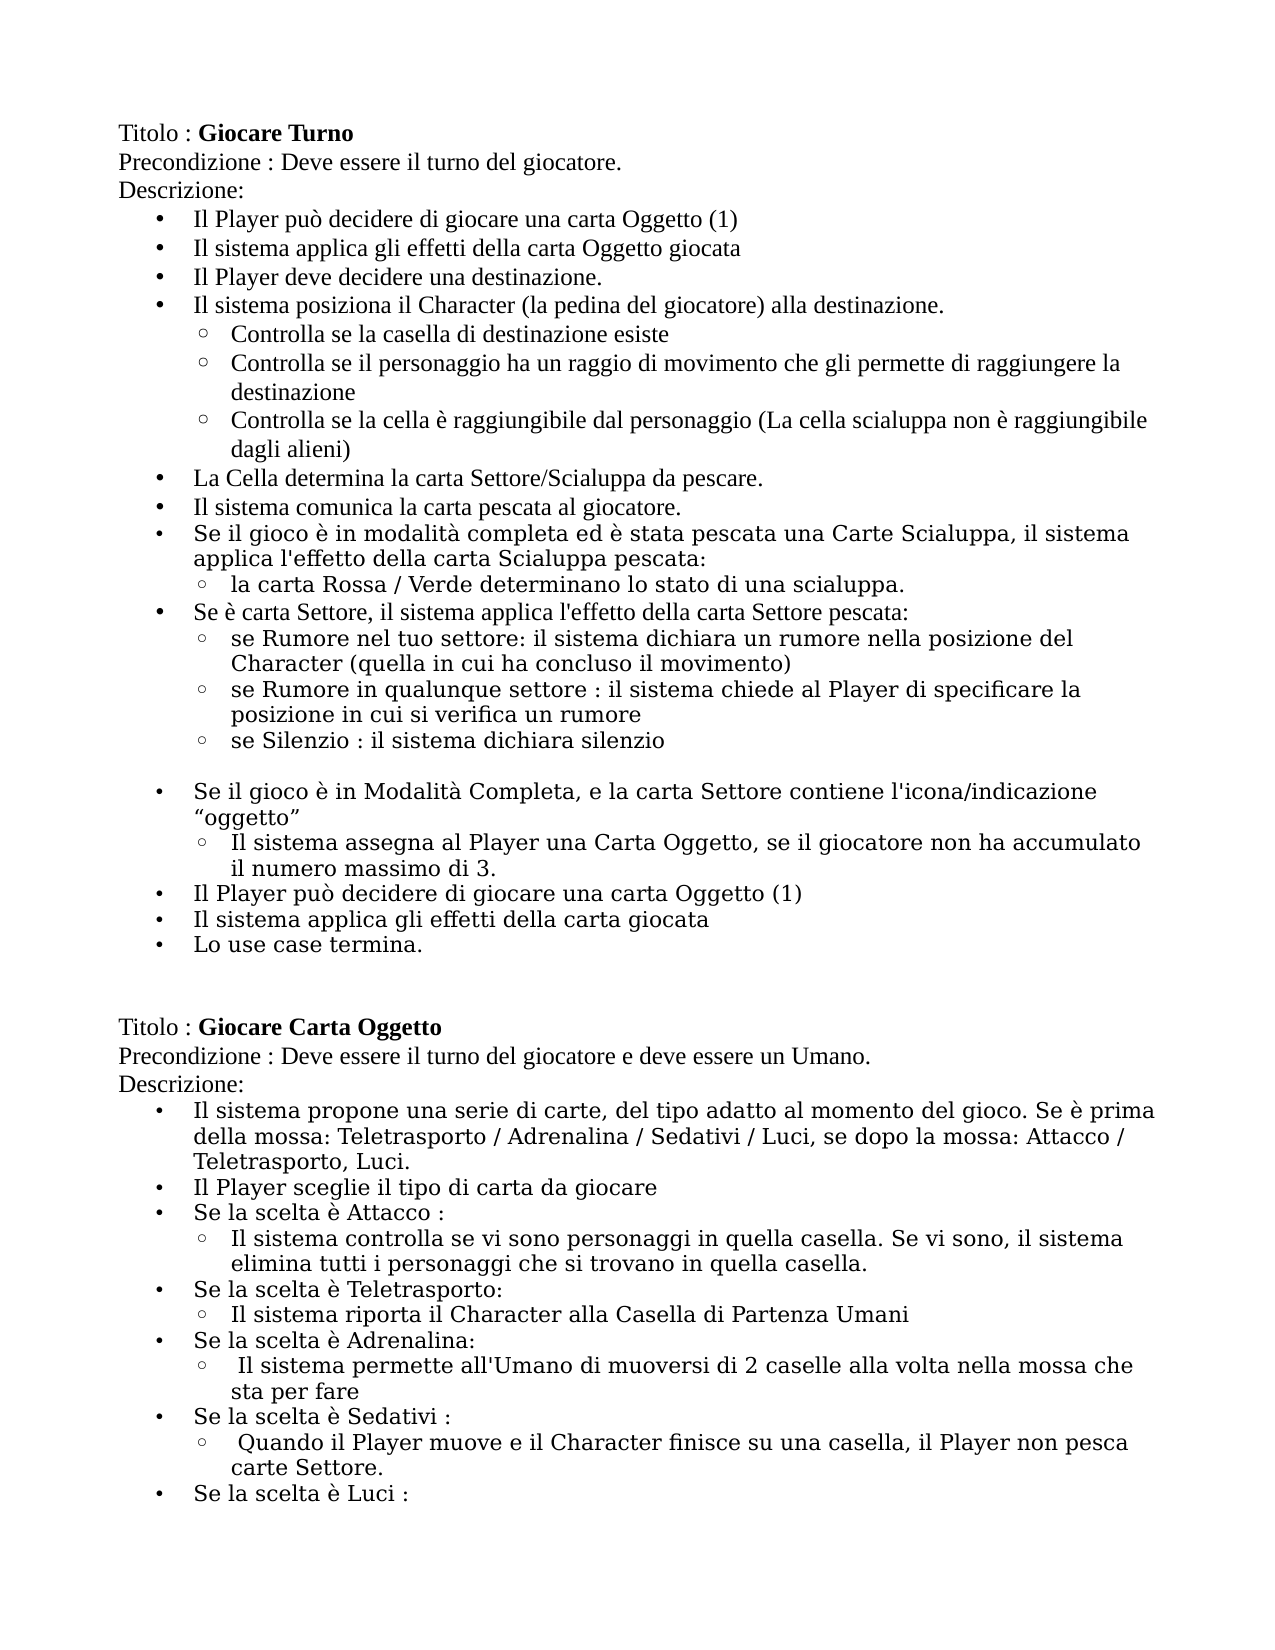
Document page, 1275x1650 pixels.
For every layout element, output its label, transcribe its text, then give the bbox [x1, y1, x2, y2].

list Se la scelta è Adrenalina: [156, 1328, 1157, 1353]
text Descrizione: [118, 176, 1157, 204]
list Lo use case termina. [156, 932, 1157, 958]
list Se la scelta è Luci : [156, 1481, 1157, 1507]
list La Cella determina la carta Settore/Scialuppa da pescare. [156, 463, 1157, 492]
list Il sistema permette all'Umano di muoversi di 2 caselle alla volta nella mossa che sta per fare [193, 1353, 1157, 1404]
list Il sistema applica gli effetti della carta giocata [156, 907, 1157, 932]
text Precondizione : Deve essere il turno del giocatore. [118, 147, 1157, 176]
list Se il gioco è in Modalità Completa, e la carta Settore contiene l'icona/indicazione “oggetto” [156, 779, 1157, 830]
list Se è carta Settore, il sistema applica l'effetto della carta Settore pescata: [156, 597, 1157, 626]
list Il sistema riporta il Character alla Casella di Partenza Umani [193, 1302, 1157, 1328]
text Descrizione: [118, 1069, 1157, 1098]
list Il Player può decidere di giocare una carta Oggetto (1) [156, 881, 1157, 907]
text Precondizione : Deve essere il turno del giocatore e deve essere un Umano. [118, 1041, 1157, 1069]
list Il Player sceglie il tipo di carta da giocare [156, 1175, 1157, 1200]
list Il sistema posiziona il Character (la pedina del giocatore) alla destinazione. [156, 291, 1157, 319]
list Controlla se il personaggio ha un raggio di movimento che gli permette di raggiungere la destinazione [193, 348, 1157, 406]
list Il sistema applica gli effetti della carta Oggetto giocata [156, 233, 1157, 262]
list Controlla se la cella è raggiungibile dal personaggio (La cella scialuppa non è raggiungibile dagli alieni) [193, 406, 1157, 463]
list se Rumore nel tuo settore: il sistema dichiara un rumore nella posizione del Character (quella in cui ha concluso il movimento) [193, 626, 1157, 677]
text Titolo : Giocare Turno [118, 118, 1157, 147]
list Il sistema propone una serie di carte, del tipo adatto al momento del gioco. Se è prima della mossa: Teletrasporto / Adrenalina / Sedativi / Luci, se dopo la mossa: Attacco / Teletrasporto, Luci. [156, 1098, 1157, 1175]
list Il Player deve decidere una destinazione. [156, 262, 1157, 291]
list Se la scelta è Attacco : [156, 1200, 1157, 1226]
list Il sistema comunica la carta pescata al giocatore. [156, 492, 1157, 521]
list Se la scelta è Teletrasporto: [156, 1277, 1157, 1302]
list Il sistema controlla se vi sono personaggi in quella casella. Se vi sono, il sistema elimina tutti i personaggi che si trovano in quella casella. [193, 1226, 1157, 1277]
list se Silenzio : il sistema dichiara silenzio [193, 728, 1157, 753]
list Il sistema assegna al Player una Carta Oggetto, se il giocatore non ha accumulato il numero massimo di 3. [193, 830, 1157, 881]
list Se il gioco è in modalità completa ed è stata pescata una Carte Scialuppa, il sistema applica l'effetto della carta Scialuppa pescata: [156, 521, 1157, 572]
text Titolo : Giocare Carta Oggetto [118, 1012, 1157, 1041]
list Il Player può decidere di giocare una carta Oggetto (1) [156, 204, 1157, 233]
list la carta Rossa / Verde determinano lo stato di una scialuppa. [193, 572, 1157, 597]
list se Rumore in qualunque settore : il sistema chiede al Player di specificare la posizione in cui si verifica un rumore [193, 677, 1157, 728]
list Quando il Player muove e il Character finisce su una casella, il Player non pesca carte Settore. [193, 1430, 1157, 1481]
list Se la scelta è Sedativi : [156, 1404, 1157, 1430]
list Controlla se la casella di destinazione esiste [193, 319, 1157, 348]
